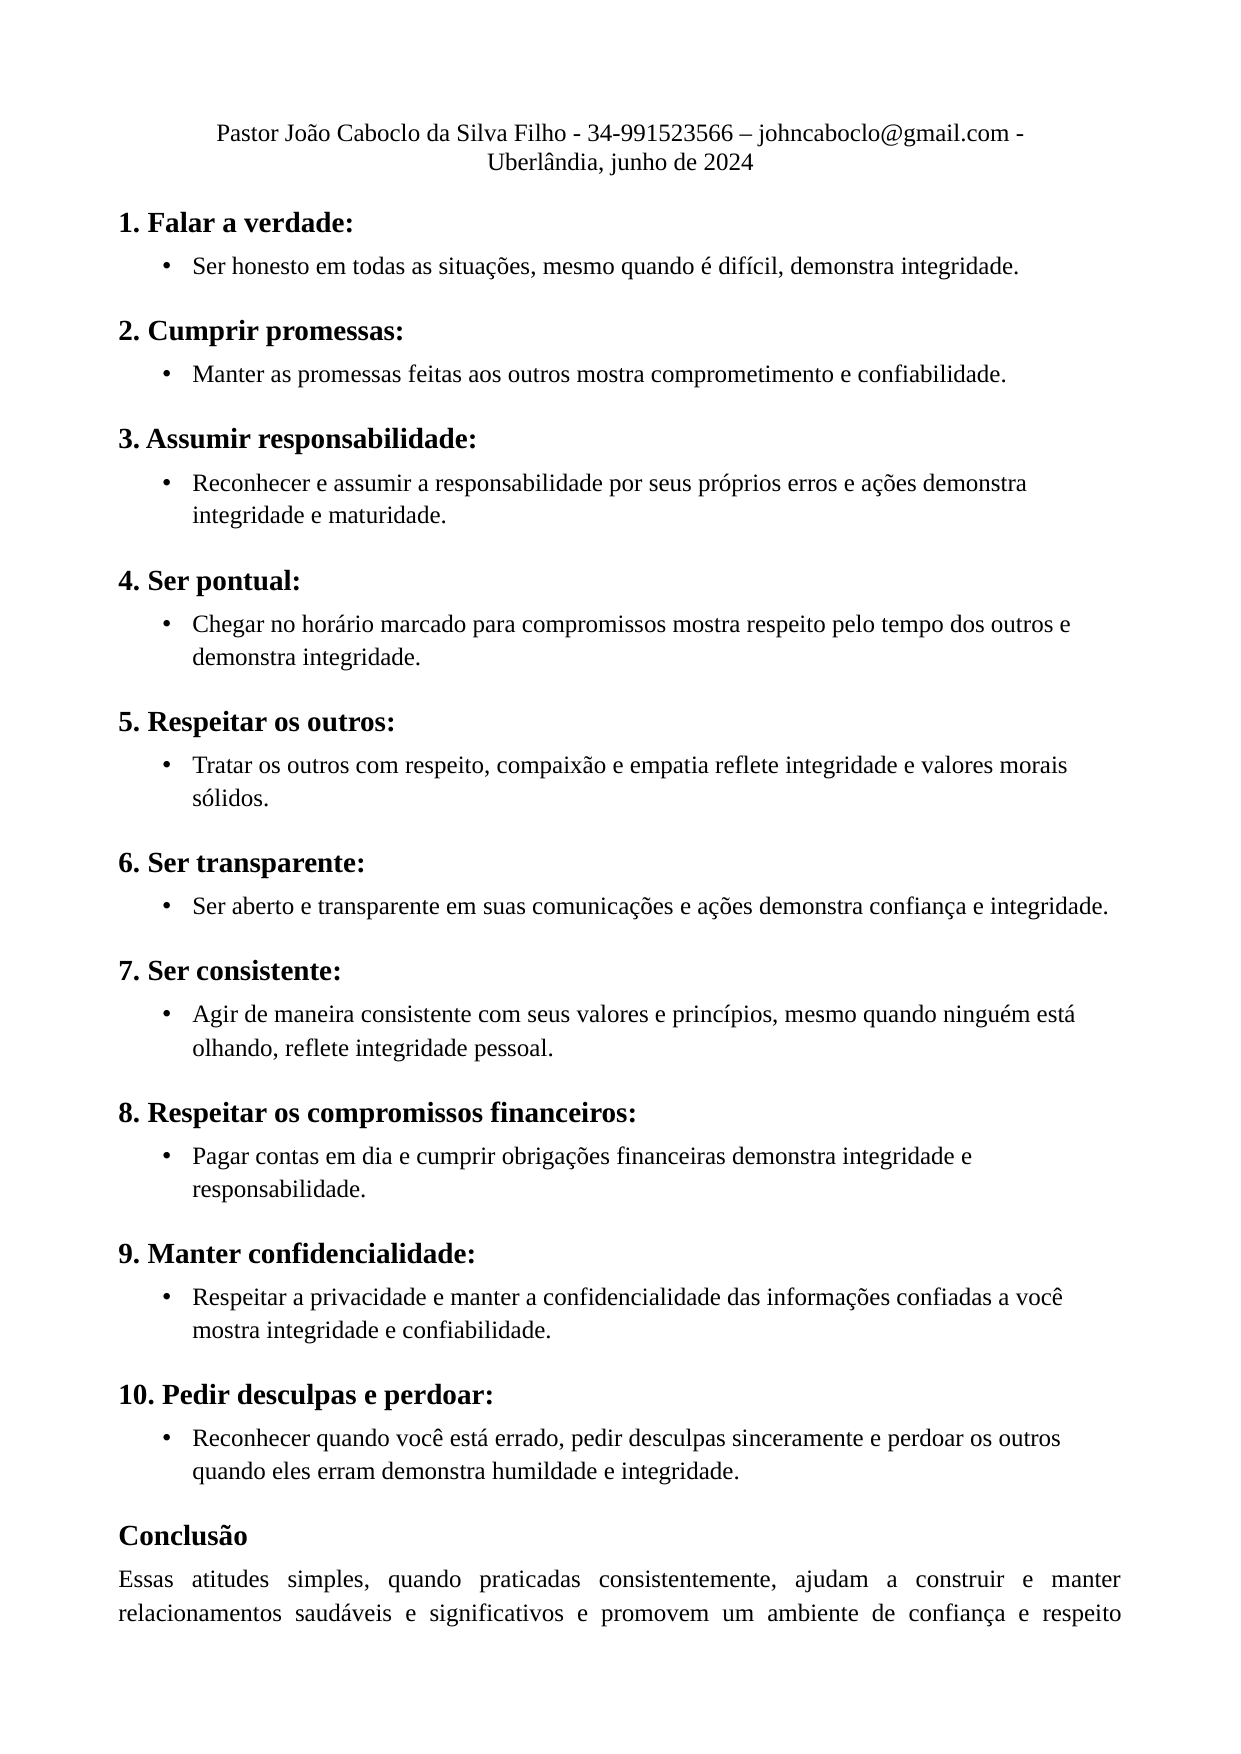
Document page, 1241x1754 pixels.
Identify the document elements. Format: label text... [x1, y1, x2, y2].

subtitle Conclusão [118, 1518, 1122, 1552]
subtitle 5. Respeitar os outros: [118, 704, 1122, 738]
subtitle 4. Ser pontual: [118, 563, 1122, 596]
list Chegar no horário marcado para compromissos mostra respeito pelo tempo dos outros e demonstra integridade. [162, 609, 1122, 671]
list Respeitar a privacidade e manter a confidencialidade das informações confiadas a você mostra integridade e confiabilidade. [162, 1282, 1122, 1344]
subtitle 3. Assumir responsabilidade: [118, 422, 1122, 455]
list Agir de maneira consistente com seus valores e princípios, mesmo quando ninguém está olhando, reflete integridade pessoal. [162, 999, 1122, 1061]
list Tratar os outros com respeito, compaixão e empatia reflete integridade e valores morais sólidos. [162, 750, 1122, 812]
subtitle 2. Cumprir promessas: [118, 313, 1122, 347]
text Essas atitudes simples, quando praticadas consistentemente, ajudam a construir e manter relacionamentos saudáveis ​​e significativos e promovem um ambiente de confiança e respeito [118, 1564, 1122, 1626]
list Reconhecer quando você está errado, pedir desculpas sinceramente e perdoar os outros quando eles erram demonstra humildade e integridade. [162, 1423, 1122, 1485]
list Manter as promessas feitas aos outros mostra comprometimento e confiabilidade. [162, 359, 1122, 388]
list Pagar contas em dia e cumprir obrigações financeiras demonstra integridade e responsabilidade. [162, 1141, 1122, 1203]
subtitle 6. Ser transparente: [118, 845, 1122, 879]
subtitle 1. Falar a verdade: [118, 205, 1122, 239]
list Reconhecer e assumir a responsabilidade por seus próprios erros e ações demonstra integridade e maturidade. [162, 468, 1122, 529]
list Ser honesto em todas as situações, mesmo quando é difícil, demonstra integridade. [162, 251, 1122, 280]
subtitle 7. Ser consistente: [118, 953, 1122, 987]
list Ser aberto e transparente em suas comunicações e ações demonstra confiança e integridade. [162, 891, 1122, 920]
subtitle 8. Respeitar os compromissos financeiros: [118, 1095, 1122, 1128]
subtitle 10. Pedir desculpas e perdoar: [118, 1377, 1122, 1411]
subtitle 9. Manter confidencialidade: [118, 1236, 1122, 1269]
